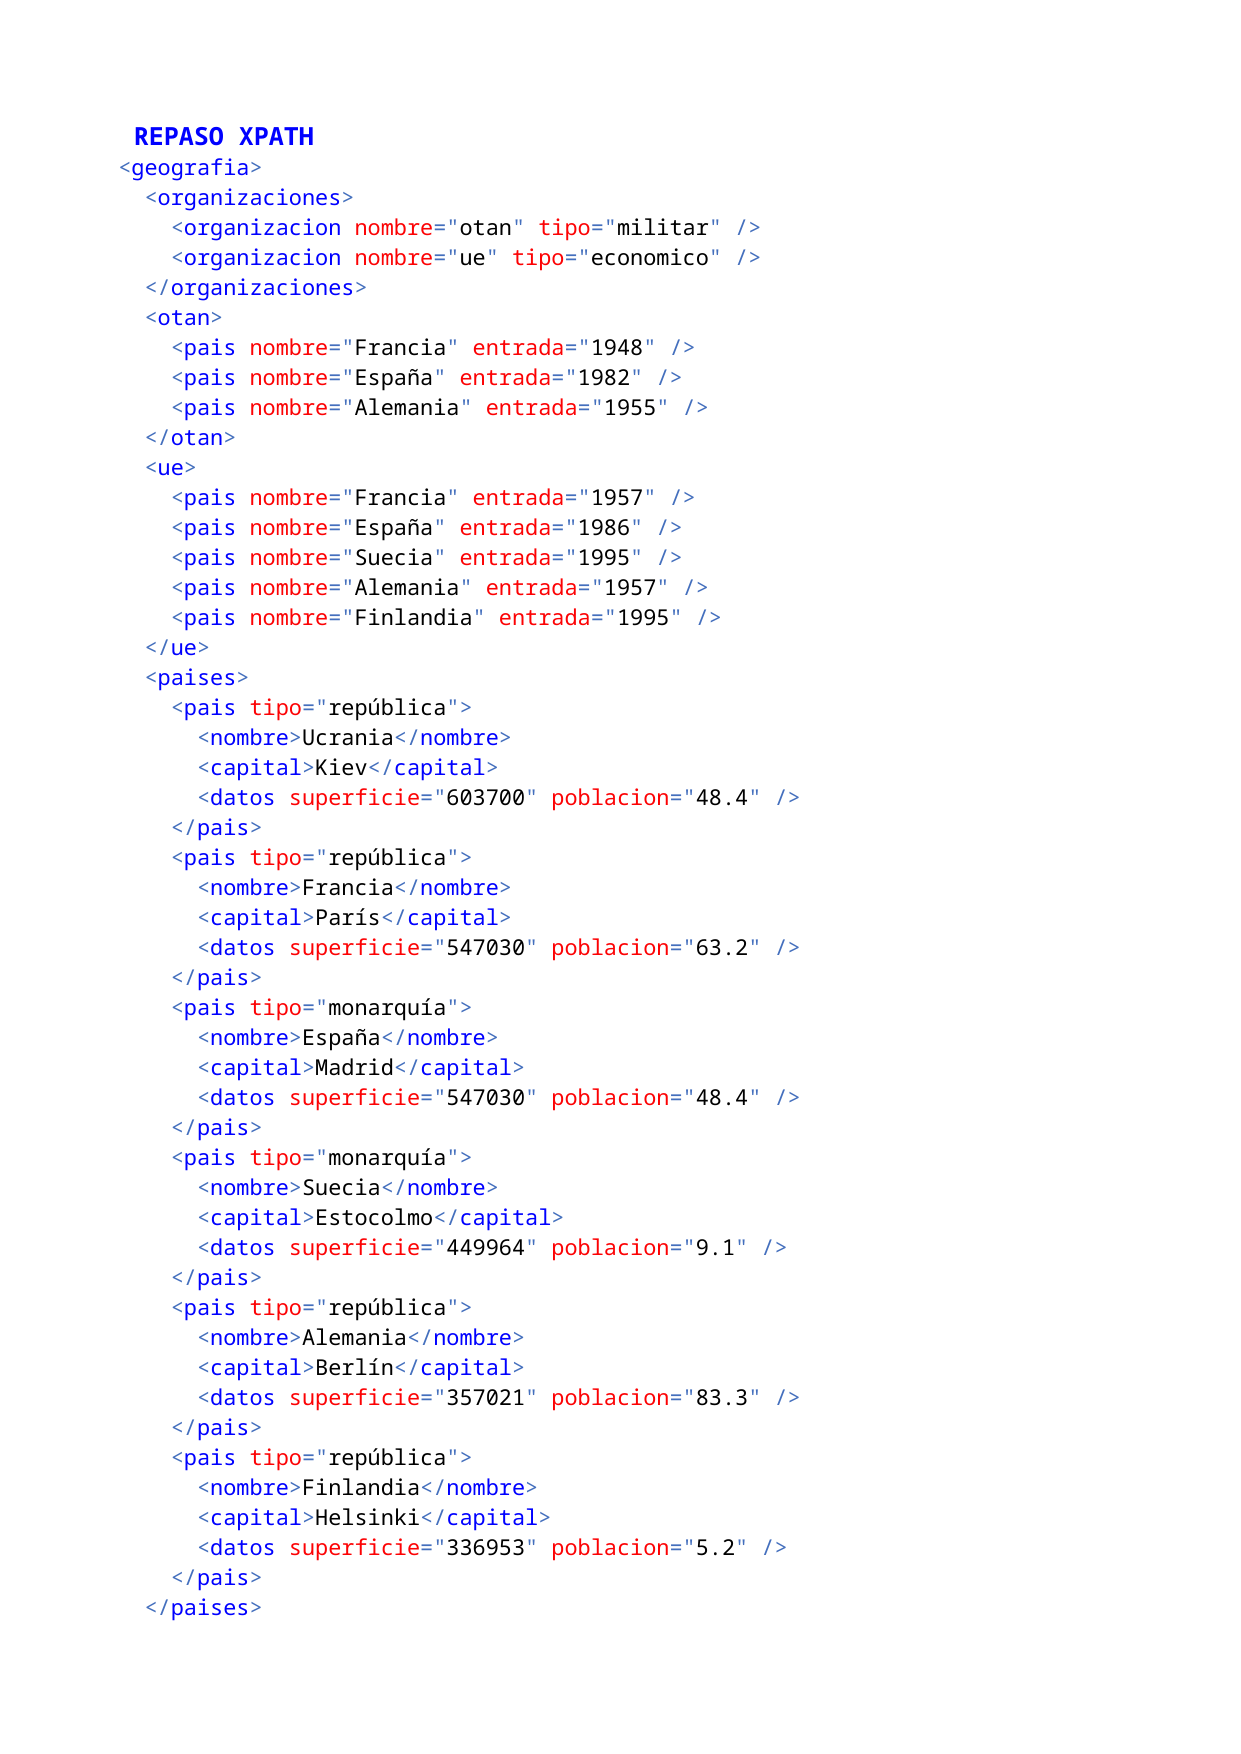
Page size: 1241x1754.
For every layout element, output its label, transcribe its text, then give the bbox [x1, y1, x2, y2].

text <otan> [118, 302, 1122, 332]
text <nombre>España</nombre> [118, 1022, 1122, 1052]
text <pais tipo="república"> [118, 1292, 1122, 1322]
text <datos superficie="547030" poblacion="63.2" /> [118, 932, 1122, 962]
text <ue> [118, 452, 1122, 482]
text <capital>París</capital> [118, 902, 1122, 932]
text <organizaciones> [118, 182, 1122, 212]
text <organizacion nombre="ue" tipo="economico" /> [118, 242, 1122, 272]
text <datos superficie="547030" poblacion="48.4" /> [118, 1082, 1122, 1112]
text </pais> [118, 962, 1122, 992]
text REPASO XPATH [134, 118, 1106, 152]
text <pais tipo="monarquía"> [118, 992, 1122, 1022]
text <nombre>Finlandia</nombre> [118, 1472, 1122, 1502]
text <nombre>Ucrania</nombre> [118, 722, 1122, 752]
text <pais nombre="Suecia" entrada="1995" /> [118, 542, 1122, 572]
text <capital>Estocolmo</capital> [118, 1202, 1122, 1232]
text <capital>Kiev</capital> [118, 752, 1122, 782]
text <organizacion nombre="otan" tipo="militar" /> [118, 212, 1122, 242]
text </organizaciones> [118, 272, 1122, 302]
text <paises> [118, 662, 1122, 692]
text </pais> [118, 1262, 1122, 1292]
text <pais nombre="España" entrada="1986" /> [118, 512, 1122, 542]
text <capital>Berlín</capital> [118, 1352, 1122, 1382]
text <pais tipo="república"> [118, 842, 1122, 872]
text </ue> [118, 632, 1122, 662]
text <pais nombre="Alemania" entrada="1955" /> [118, 392, 1122, 422]
text <pais nombre="Francia" entrada="1948" /> [118, 332, 1122, 362]
text <geografia> [118, 152, 1122, 182]
text </paises> [118, 1592, 1122, 1622]
text <datos superficie="357021" poblacion="83.3" /> [118, 1382, 1122, 1412]
text <pais tipo="república"> [118, 1442, 1122, 1472]
text <datos superficie="449964" poblacion="9.1" /> [118, 1232, 1122, 1262]
text <pais tipo="república"> [118, 692, 1122, 722]
text <pais nombre="Alemania" entrada="1957" /> [118, 572, 1122, 602]
text <datos superficie="336953" poblacion="5.2" /> [118, 1532, 1122, 1562]
text <datos superficie="603700" poblacion="48.4" /> [118, 782, 1122, 812]
text </pais> [118, 1112, 1122, 1142]
text <pais nombre="Francia" entrada="1957" /> [118, 482, 1122, 512]
text <nombre>Francia</nombre> [118, 872, 1122, 902]
text <capital>Helsinki</capital> [118, 1502, 1122, 1532]
text </pais> [118, 1562, 1122, 1592]
text <pais nombre="Finlandia" entrada="1995" /> [118, 602, 1122, 632]
text </pais> [118, 1412, 1122, 1442]
text </otan> [118, 422, 1122, 452]
text <pais tipo="monarquía"> [118, 1142, 1122, 1172]
text <nombre>Alemania</nombre> [118, 1322, 1122, 1352]
text <nombre>Suecia</nombre> [118, 1172, 1122, 1202]
text <capital>Madrid</capital> [118, 1052, 1122, 1082]
text <pais nombre="España" entrada="1982" /> [118, 362, 1122, 392]
text </pais> [118, 812, 1122, 842]
